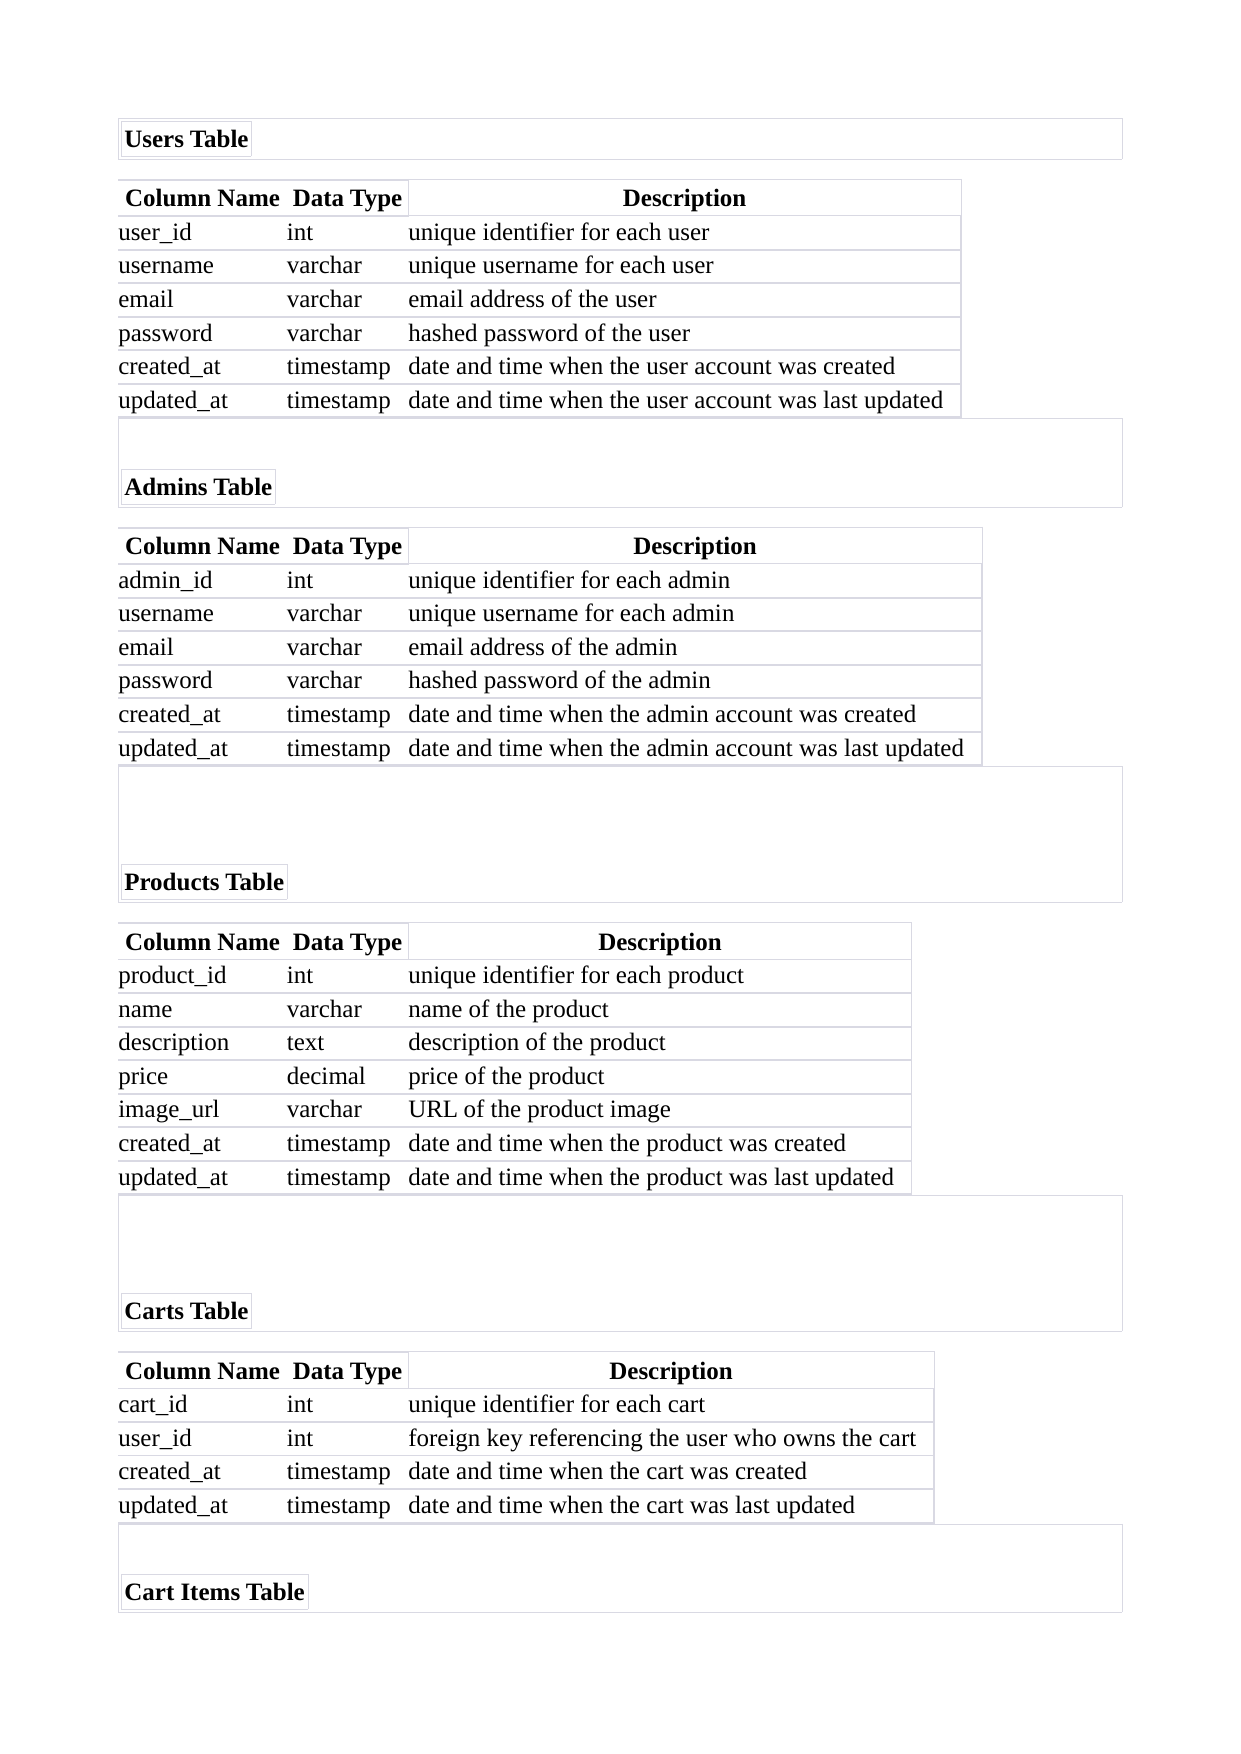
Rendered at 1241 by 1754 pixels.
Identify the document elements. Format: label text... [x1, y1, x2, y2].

table_header Column Name [118, 181, 287, 215]
text Carts Table [119, 1290, 1122, 1331]
table_cell varchar [287, 284, 408, 316]
table_cell int [287, 565, 408, 597]
table_cell cart_id [118, 1389, 287, 1421]
table_cell username [118, 251, 287, 282]
table_cell description [118, 1028, 287, 1059]
table_cell price of the product [408, 1061, 911, 1093]
table_cell updated_at [118, 1162, 287, 1193]
table_cell varchar [287, 599, 408, 630]
table_cell email address of the admin [408, 632, 981, 664]
table_header Data Type [287, 181, 408, 215]
table_cell unique identifier for each product [408, 960, 911, 992]
table_cell price [118, 1061, 287, 1093]
table_cell timestamp [287, 1456, 408, 1488]
table_cell description of the product [408, 1028, 911, 1059]
table_cell varchar [287, 666, 408, 697]
table_header Column Name [118, 924, 287, 958]
table_cell timestamp [287, 1128, 408, 1160]
table_cell decimal [287, 1061, 408, 1093]
table_cell timestamp [287, 351, 408, 383]
text Products Table [119, 861, 1122, 902]
table_cell varchar [287, 318, 408, 349]
table_cell date and time when the admin account was last updated [408, 733, 981, 764]
table_cell foreign key referencing the user who owns the cart [408, 1423, 933, 1454]
table_cell date and time when the cart was created [408, 1456, 933, 1488]
table_cell unique username for each admin [408, 599, 981, 630]
table_cell admin_id [118, 565, 287, 597]
table_cell timestamp [287, 1162, 408, 1193]
table_header Description [409, 528, 982, 563]
table_cell email address of the user [408, 284, 960, 316]
table_header Column Name [118, 529, 287, 563]
table_cell unique identifier for each cart [408, 1389, 933, 1421]
table_header Description [409, 923, 911, 958]
table_cell date and time when the cart was last updated [408, 1490, 933, 1522]
table_cell varchar [287, 1095, 408, 1126]
table_cell varchar [287, 251, 408, 282]
table_header Description [409, 180, 961, 215]
table_cell timestamp [287, 733, 408, 764]
table_cell created_at [118, 351, 287, 383]
table_cell email [118, 632, 287, 664]
table_cell date and time when the user account was last updated [408, 385, 960, 416]
table_cell int [287, 1423, 408, 1454]
table_cell updated_at [118, 385, 287, 416]
table_cell image_url [118, 1095, 287, 1126]
table_cell date and time when the product was created [408, 1128, 911, 1160]
table_cell name [118, 994, 287, 1026]
table_cell varchar [287, 632, 408, 664]
table_cell varchar [287, 994, 408, 1026]
text Cart Items Table [119, 1571, 1122, 1612]
table_header Column Name [118, 1353, 287, 1387]
table_cell URL of the product image [408, 1095, 911, 1126]
table_cell created_at [118, 699, 287, 731]
table_cell unique username for each user [408, 251, 960, 282]
table_cell int [287, 217, 408, 249]
table_cell timestamp [287, 1490, 408, 1522]
table_cell created_at [118, 1128, 287, 1160]
table_cell updated_at [118, 733, 287, 764]
table_cell unique identifier for each user [408, 216, 960, 249]
table_cell name of the product [408, 994, 911, 1026]
table_cell user_id [118, 1423, 287, 1454]
table_cell user_id [118, 217, 287, 249]
table_cell date and time when the user account was created [408, 351, 960, 383]
table_cell hashed password of the user [408, 318, 960, 349]
table_cell date and time when the admin account was created [408, 699, 981, 731]
table_cell password [118, 318, 287, 349]
table_cell email [118, 284, 287, 316]
table_header Data Type [287, 1353, 408, 1387]
table_cell product_id [118, 960, 287, 992]
table_cell timestamp [287, 385, 408, 416]
table_cell date and time when the product was last updated [408, 1162, 911, 1193]
table_cell password [118, 666, 287, 697]
table_cell username [118, 599, 287, 630]
table_header Data Type [287, 924, 408, 958]
text Users Table [119, 119, 1122, 159]
text Admins Table [119, 466, 1122, 507]
table_cell updated_at [118, 1490, 287, 1522]
table_header Description [409, 1352, 934, 1387]
table_cell int [287, 960, 408, 992]
table_header Data Type [287, 529, 408, 563]
table_cell hashed password of the admin [408, 666, 981, 697]
table_cell text [287, 1028, 408, 1059]
table_cell timestamp [287, 699, 408, 731]
table_cell int [287, 1389, 408, 1421]
table_cell unique identifier for each admin [408, 564, 981, 597]
table_cell created_at [118, 1456, 287, 1488]
